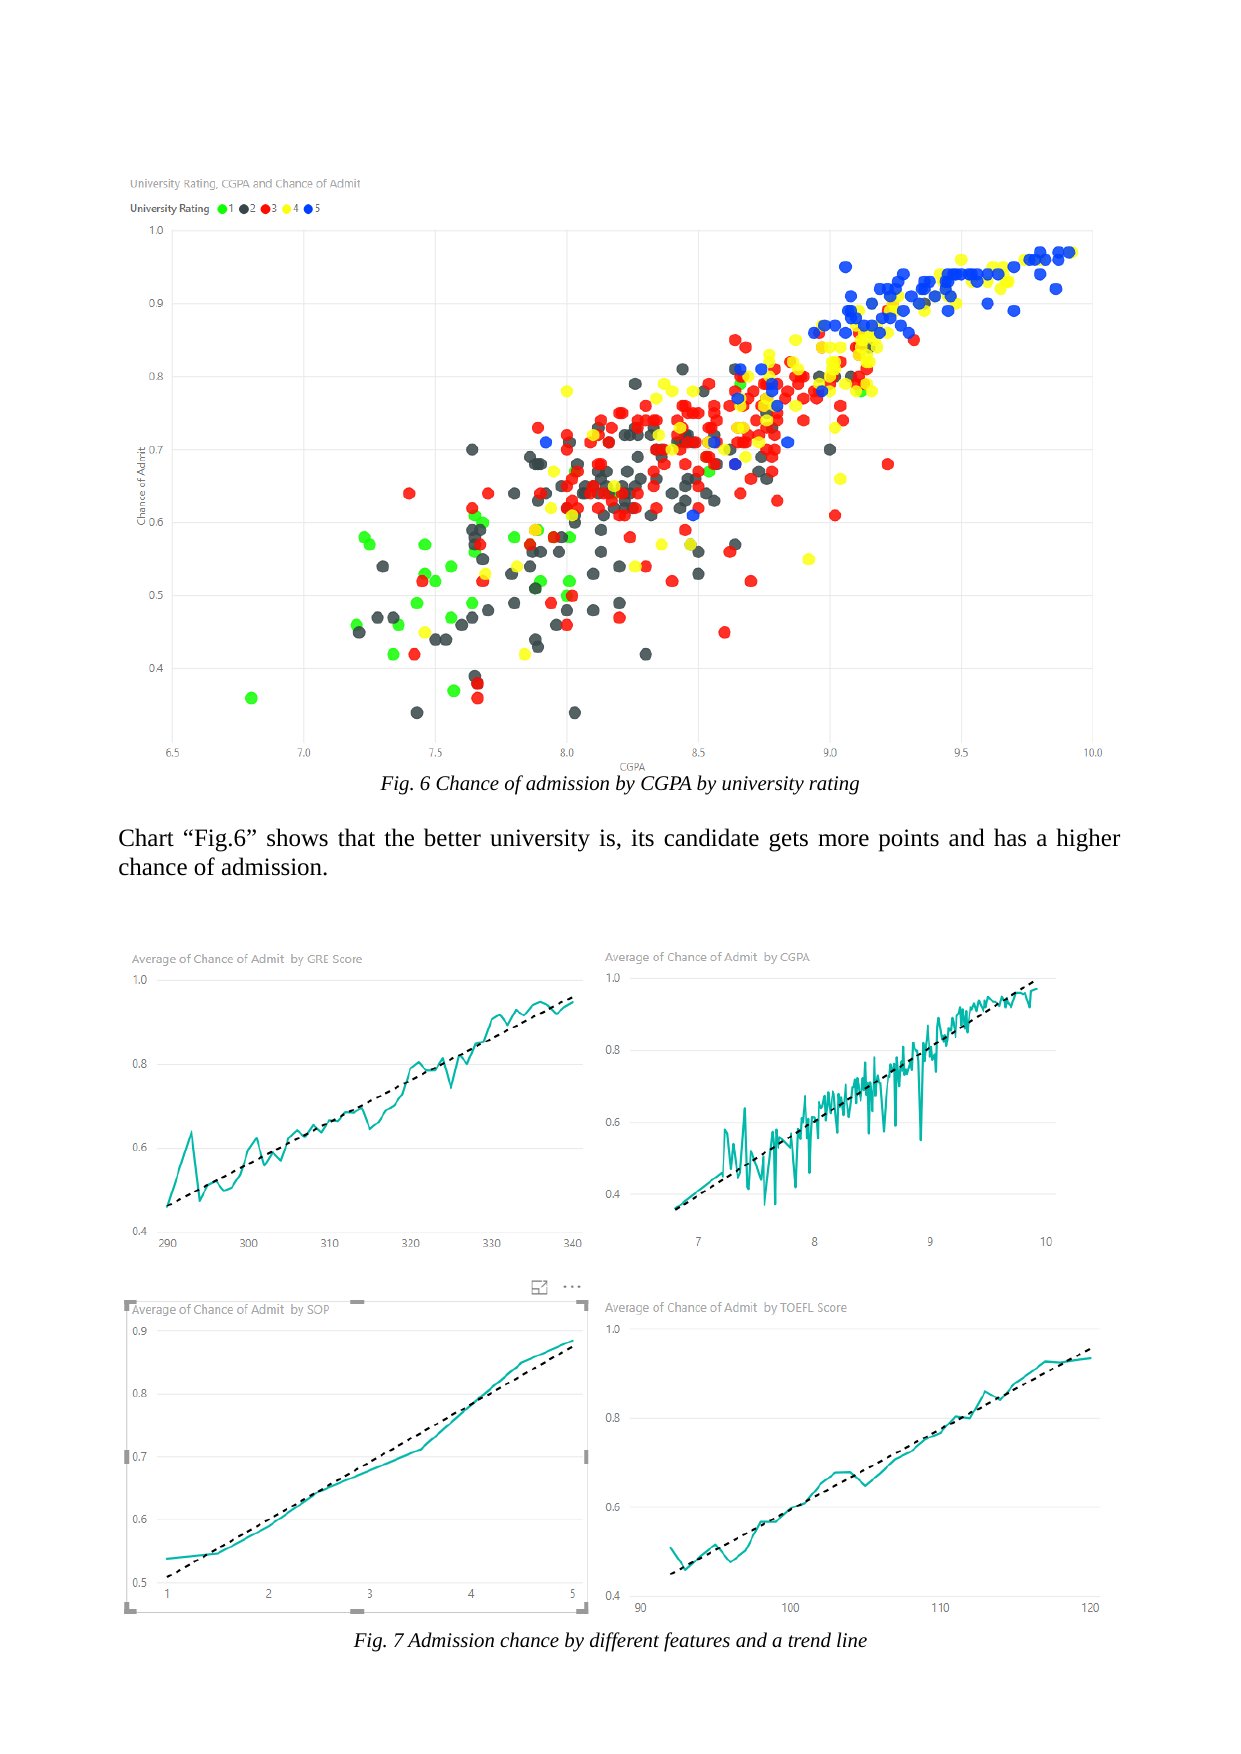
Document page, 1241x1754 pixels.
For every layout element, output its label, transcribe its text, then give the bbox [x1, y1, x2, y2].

picture [123, 946, 1105, 1629]
text Fig. 7 Admission chance by different features and a trend line [123, 1629, 1105, 1652]
picture [120, 173, 1122, 771]
text Chart “Fig.6” shows that the better university is, its candidate gets more points and has a higher chance of admission. [118, 823, 1122, 881]
text Fig. 6 Chance of admission by CGPA by university rating [120, 771, 1122, 794]
